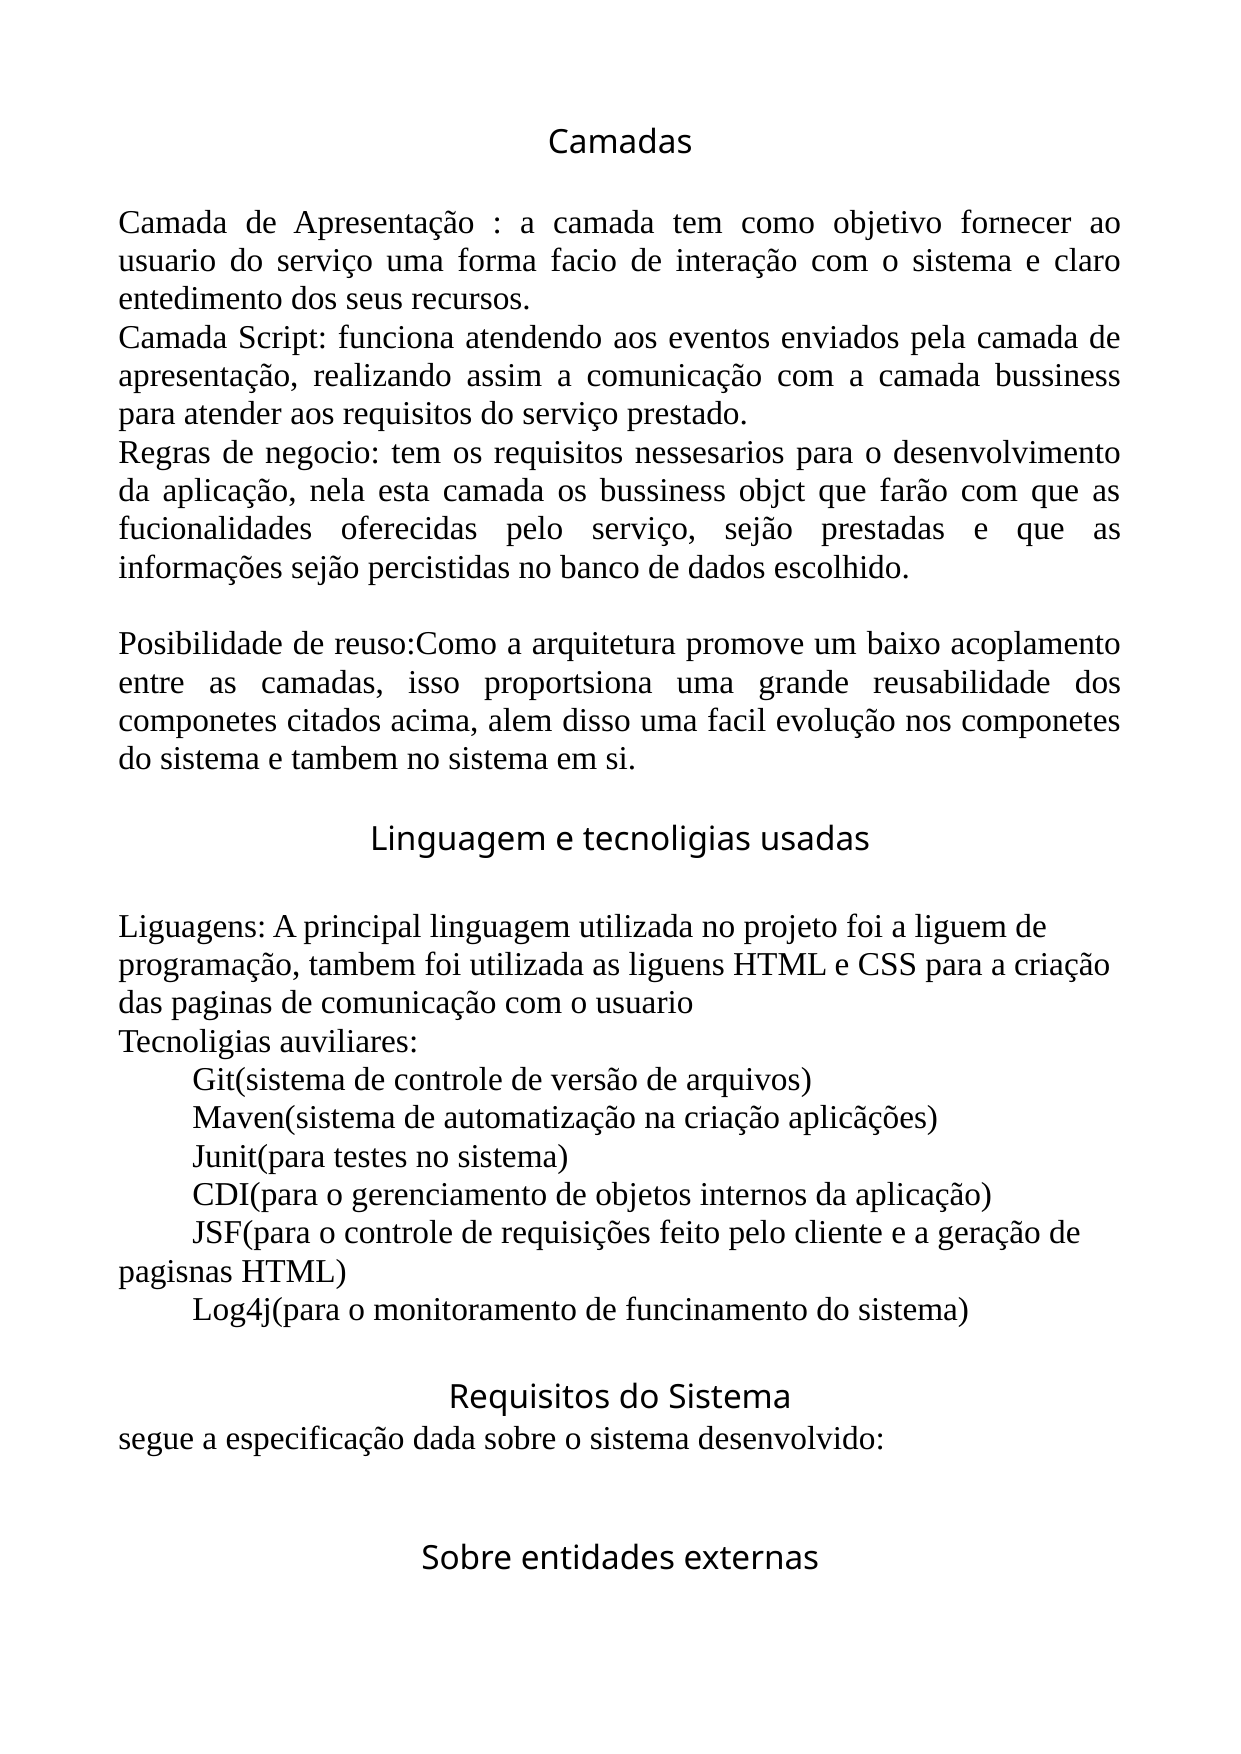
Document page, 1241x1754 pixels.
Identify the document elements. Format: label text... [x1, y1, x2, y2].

text Regras de negocio: tem os requisitos nessesarios para o desenvolvimento da aplicação, nela esta camada os bussiness objct que farão com que as fucionalidades oferecidas pelo serviço, sejão prestadas e que as informações sejão percistidas no banco de dados escolhido. [118, 432, 1122, 585]
text CDI(para o gerenciamento de objetos internos da aplicação) [118, 1174, 1122, 1213]
text Camadas [118, 118, 1122, 163]
text Camada de Apresentação : a camada tem como objetivo fornecer ao usuario do serviço uma forma facio de interação com o sistema e claro entedimento dos seus recursos. [118, 202, 1122, 317]
text segue a especificação dada sobre o sistema desenvolvido: [118, 1418, 1122, 1457]
text Sobre entidades externas [118, 1533, 1122, 1579]
text Posibilidade de reuso:Como a arquitetura promove um baixo acoplamento entre as camadas, isso proportsiona uma grande reusabilidade dos componetes citados acima, alem disso uma facil evolução nos componetes do sistema e tambem no sistema em si. [118, 623, 1122, 777]
text Tecnoligias auviliares: [118, 1021, 1122, 1059]
text Junit(para testes no sistema) [118, 1136, 1122, 1174]
text JSF(para o controle de requisições feito pelo cliente e a geração de pagisnas HTML) [118, 1213, 1122, 1289]
text Liguagens: A principal linguagem utilizada no projeto foi a liguem de programação, tambem foi utilizada as liguens HTML e CSS para a criação das paginas de comunicação com o usuario [118, 906, 1122, 1021]
text Maven(sistema de automatização na criação aplicãções) [118, 1098, 1122, 1136]
text Linguagem e tecnoligias usadas [118, 815, 1122, 861]
text Git(sistema de controle de versão de arquivos) [118, 1059, 1122, 1098]
text Log4j(para o monitoramento de funcinamento do sistema) [118, 1289, 1122, 1328]
text Requisitos do Sistema [118, 1373, 1122, 1418]
text Camada Script: funciona atendendo aos eventos enviados pela camada de apresentação, realizando assim a comunicação com a camada bussiness para atender aos requisitos do serviço prestado. [118, 317, 1122, 432]
